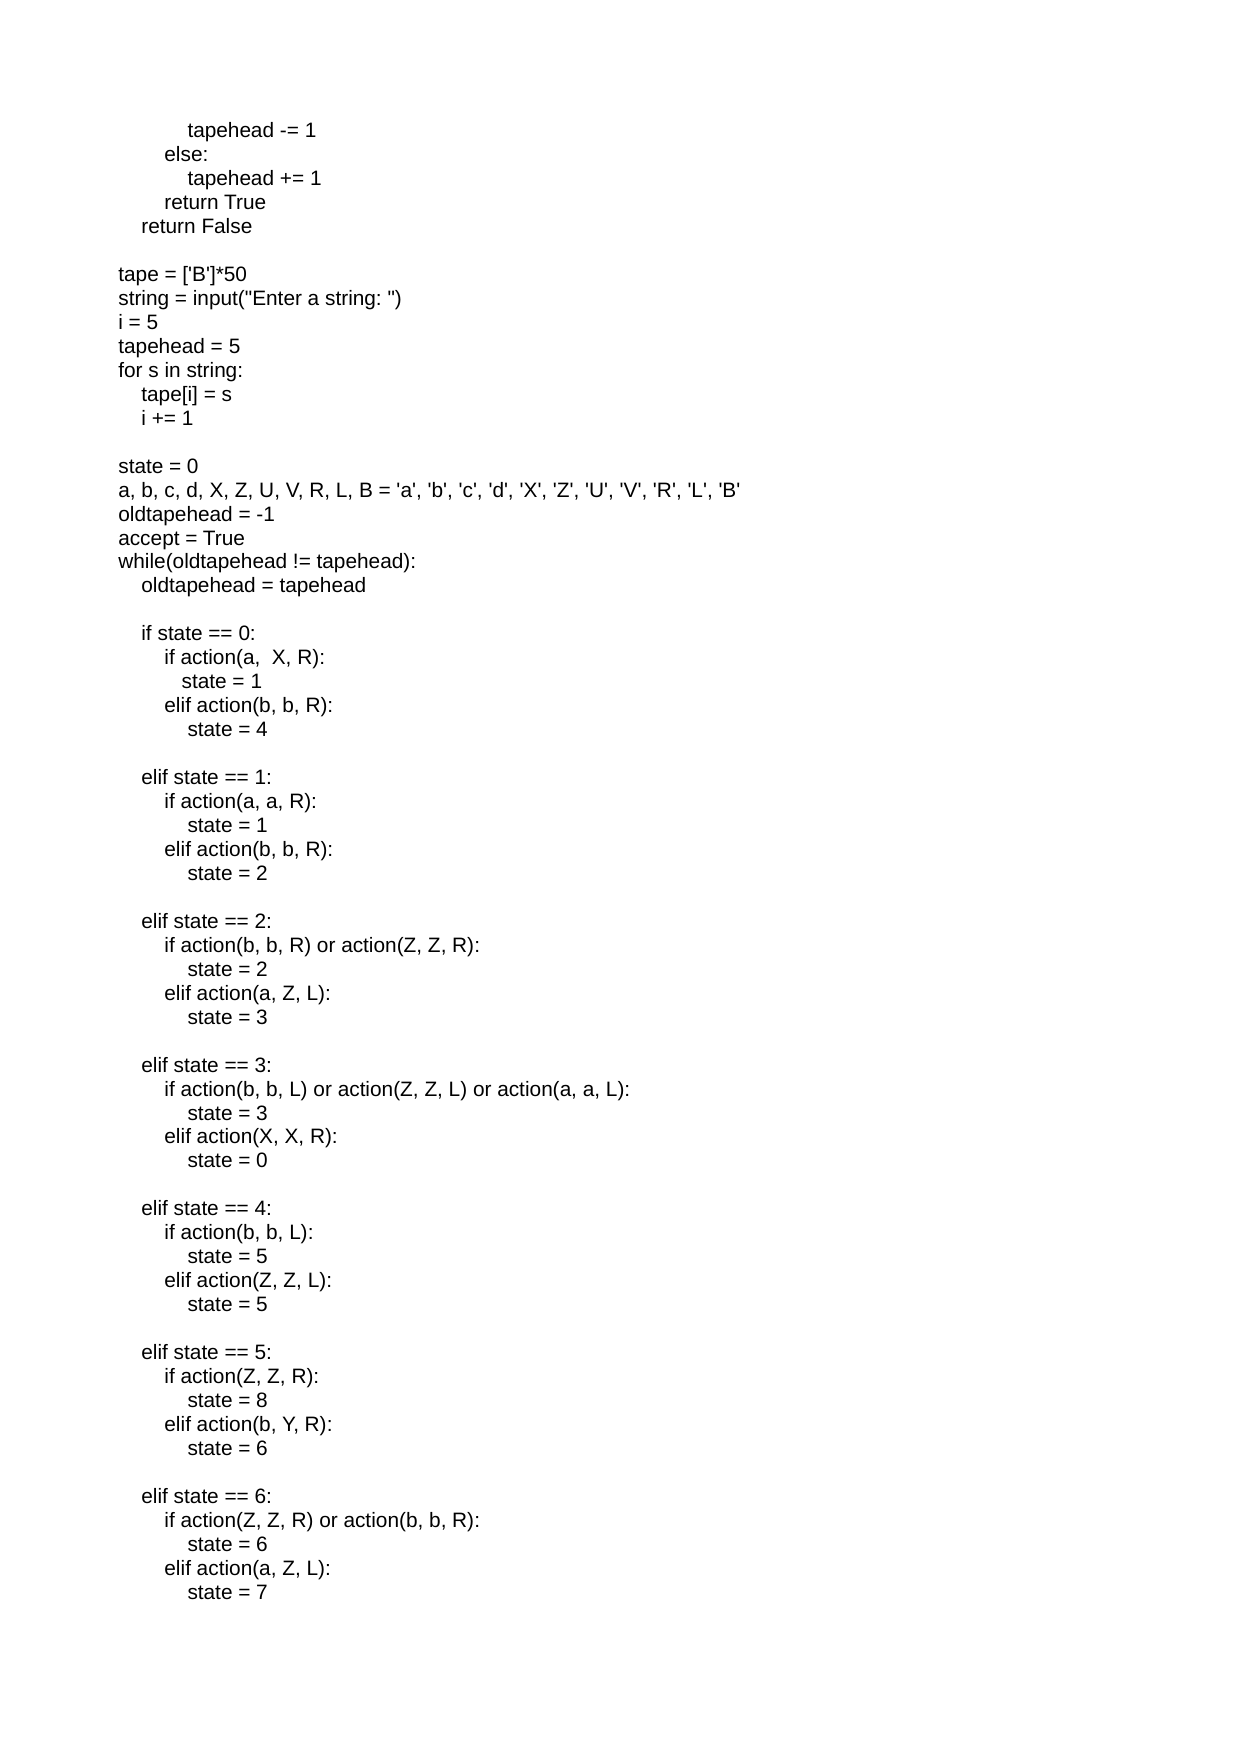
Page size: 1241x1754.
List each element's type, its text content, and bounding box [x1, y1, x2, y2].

text state = 1 [118, 813, 1122, 837]
text if action(Z, Z, R) or action(b, b, R): [118, 1508, 1122, 1532]
text state = 5 [118, 1292, 1122, 1316]
text if action(a, X, R): [118, 645, 1122, 669]
text state = 5 [118, 1244, 1122, 1268]
text elif state == 3: [118, 1052, 1122, 1076]
text if action(a, a, R): [118, 789, 1122, 813]
text if action(b, b, R) or action(Z, Z, R): [118, 933, 1122, 957]
text tapehead = 5 [118, 334, 1122, 358]
text i += 1 [118, 406, 1122, 429]
text elif action(X, X, R): [118, 1124, 1122, 1148]
text state = 4 [118, 717, 1122, 741]
text state = 1 [118, 669, 1122, 693]
text if action(b, b, L): [118, 1220, 1122, 1244]
text string = input("Enter a string: ") [118, 286, 1122, 310]
text state = 2 [118, 861, 1122, 885]
text state = 0 [118, 453, 1122, 477]
text if state == 0: [118, 621, 1122, 645]
text if action(b, b, L) or action(Z, Z, L) or action(a, a, L): [118, 1076, 1122, 1100]
text elif action(b, b, R): [118, 693, 1122, 717]
text oldtapehead = -1 [118, 501, 1122, 525]
text return True [118, 190, 1122, 214]
text state = 6 [118, 1436, 1122, 1460]
text tape[i] = s [118, 382, 1122, 406]
text elif state == 1: [118, 765, 1122, 789]
text accept = True [118, 525, 1122, 549]
text i = 5 [118, 310, 1122, 334]
text while(oldtapehead != tapehead): [118, 549, 1122, 573]
text elif action(Z, Z, L): [118, 1268, 1122, 1292]
text elif state == 6: [118, 1484, 1122, 1508]
text state = 0 [118, 1148, 1122, 1172]
text oldtapehead = tapehead [118, 573, 1122, 597]
text elif action(a, Z, L): [118, 1556, 1122, 1579]
text elif action(a, Z, L): [118, 981, 1122, 1004]
text state = 3 [118, 1004, 1122, 1028]
text state = 2 [118, 957, 1122, 981]
text state = 8 [118, 1388, 1122, 1412]
text elif action(b, b, R): [118, 837, 1122, 861]
text a, b, c, d, X, Z, U, V, R, L, B = 'a', 'b', 'c', 'd', 'X', 'Z', 'U', 'V', 'R', 'L', 'B' [118, 477, 1122, 501]
text elif state == 4: [118, 1196, 1122, 1220]
text elif state == 5: [118, 1340, 1122, 1364]
text tape = ['B']*50 [118, 262, 1122, 286]
text state = 6 [118, 1532, 1122, 1556]
text return False [118, 214, 1122, 238]
text tapehead -= 1 [118, 118, 1122, 142]
text elif action(b, Y, R): [118, 1412, 1122, 1436]
text else: [118, 142, 1122, 166]
text for s in string: [118, 358, 1122, 382]
text tapehead += 1 [118, 166, 1122, 190]
text state = 3 [118, 1100, 1122, 1124]
text elif state == 2: [118, 909, 1122, 933]
text state = 7 [118, 1579, 1122, 1603]
text if action(Z, Z, R): [118, 1364, 1122, 1388]
